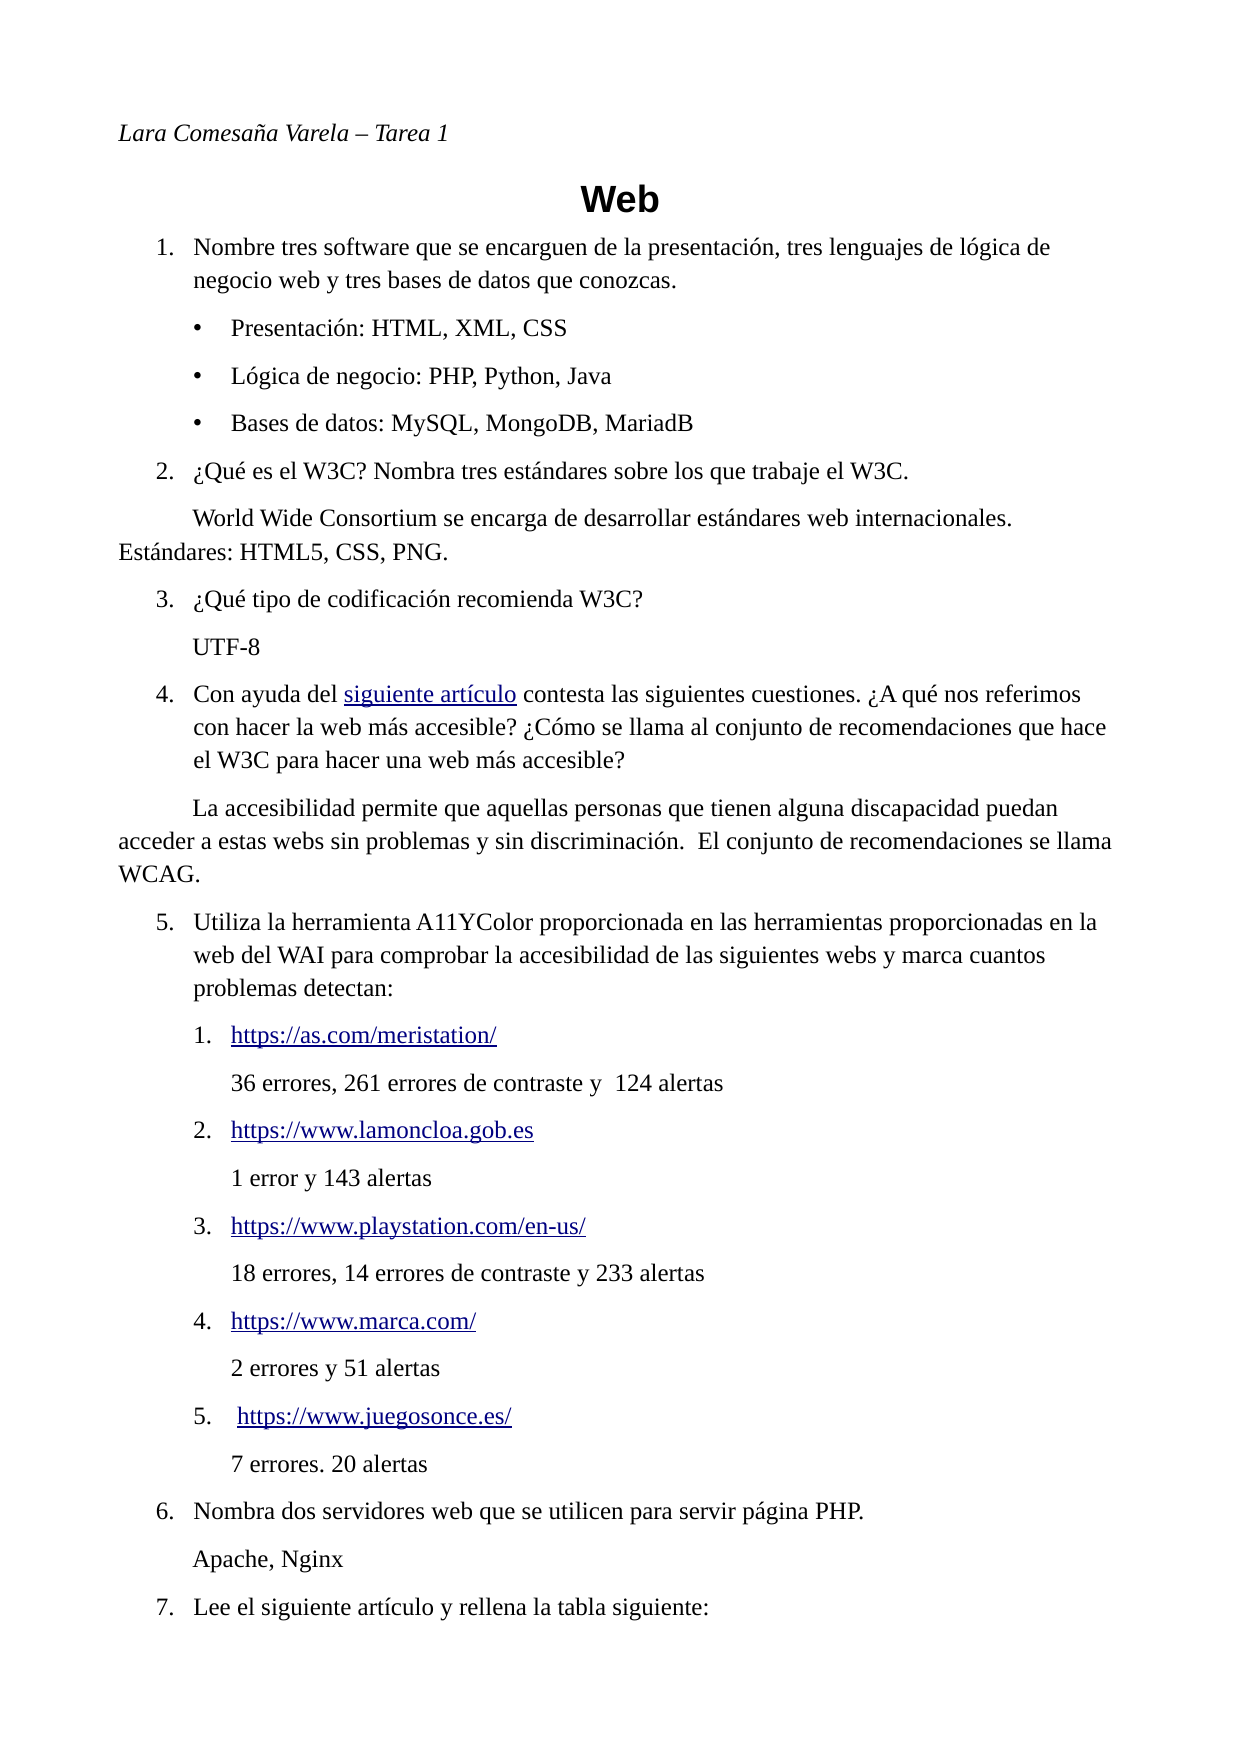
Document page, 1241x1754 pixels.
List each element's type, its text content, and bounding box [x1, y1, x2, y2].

list Nombre tres software que se encarguen de la presentación, tres lenguajes de lógica de negocio web y tres bases de datos que conozcas. [156, 232, 1122, 294]
list https://www.juegosonce.es/ [193, 1401, 1122, 1430]
list Con ayuda del siguiente artículo contesta las siguientes cuestiones. ¿A qué nos referimos con hacer la web más accesible? ¿Cómo se llama al conjunto de recomendaciones que hace el W3C para hacer una web más accesible? [156, 679, 1122, 774]
list Presentación: HTML, XML, CSS [193, 313, 1122, 342]
list ¿Qué es el W3C? Nombra tres estándares sobre los que trabaje el W3C. [156, 456, 1122, 485]
text UTF-8 [118, 632, 1122, 661]
list Nombra dos servidores web que se utilicen para servir página PHP. [156, 1496, 1122, 1525]
list Lee el siguiente artículo y rellena la tabla siguiente: [156, 1592, 1122, 1620]
list 1 error y 143 alertas [193, 1163, 1122, 1192]
list Bases de datos: MySQL, MongoDB, MariadB [193, 408, 1122, 437]
list Utiliza la herramienta A11YColor proporcionada en las herramientas proporcionadas en la web del WAI para comprobar la accesibilidad de las siguientes webs y marca cuantos problemas detectan: [156, 907, 1122, 1001]
list 7 errores. 20 alertas [193, 1449, 1122, 1477]
list https://as.com/meristation/ [193, 1020, 1122, 1049]
text World Wide Consortium se encarga de desarrollar estándares web internacionales. Estándares: HTML5, CSS, PNG. [118, 503, 1122, 565]
subtitle Web [118, 176, 1122, 220]
list ¿Qué tipo de codificación recomienda W3C? [156, 584, 1122, 613]
list https://www.marca.com/ [193, 1306, 1122, 1335]
list 36 errores, 261 errores de contraste y 124 alertas [193, 1068, 1122, 1097]
text Apache, Nginx [118, 1544, 1122, 1573]
list 18 errores, 14 errores de contraste y 233 alertas [193, 1258, 1122, 1287]
list https://www.lamoncloa.gob.es [193, 1116, 1122, 1144]
list Lógica de negocio: PHP, Python, Java [193, 361, 1122, 389]
list 2 errores y 51 alertas [193, 1353, 1122, 1382]
text La accesibilidad permite que aquellas personas que tienen alguna discapacidad puedan acceder a estas webs sin problemas y sin discriminación. El conjunto de recomendaciones se llama WCAG. [118, 793, 1122, 888]
list https://www.playstation.com/en-us/ [193, 1211, 1122, 1239]
